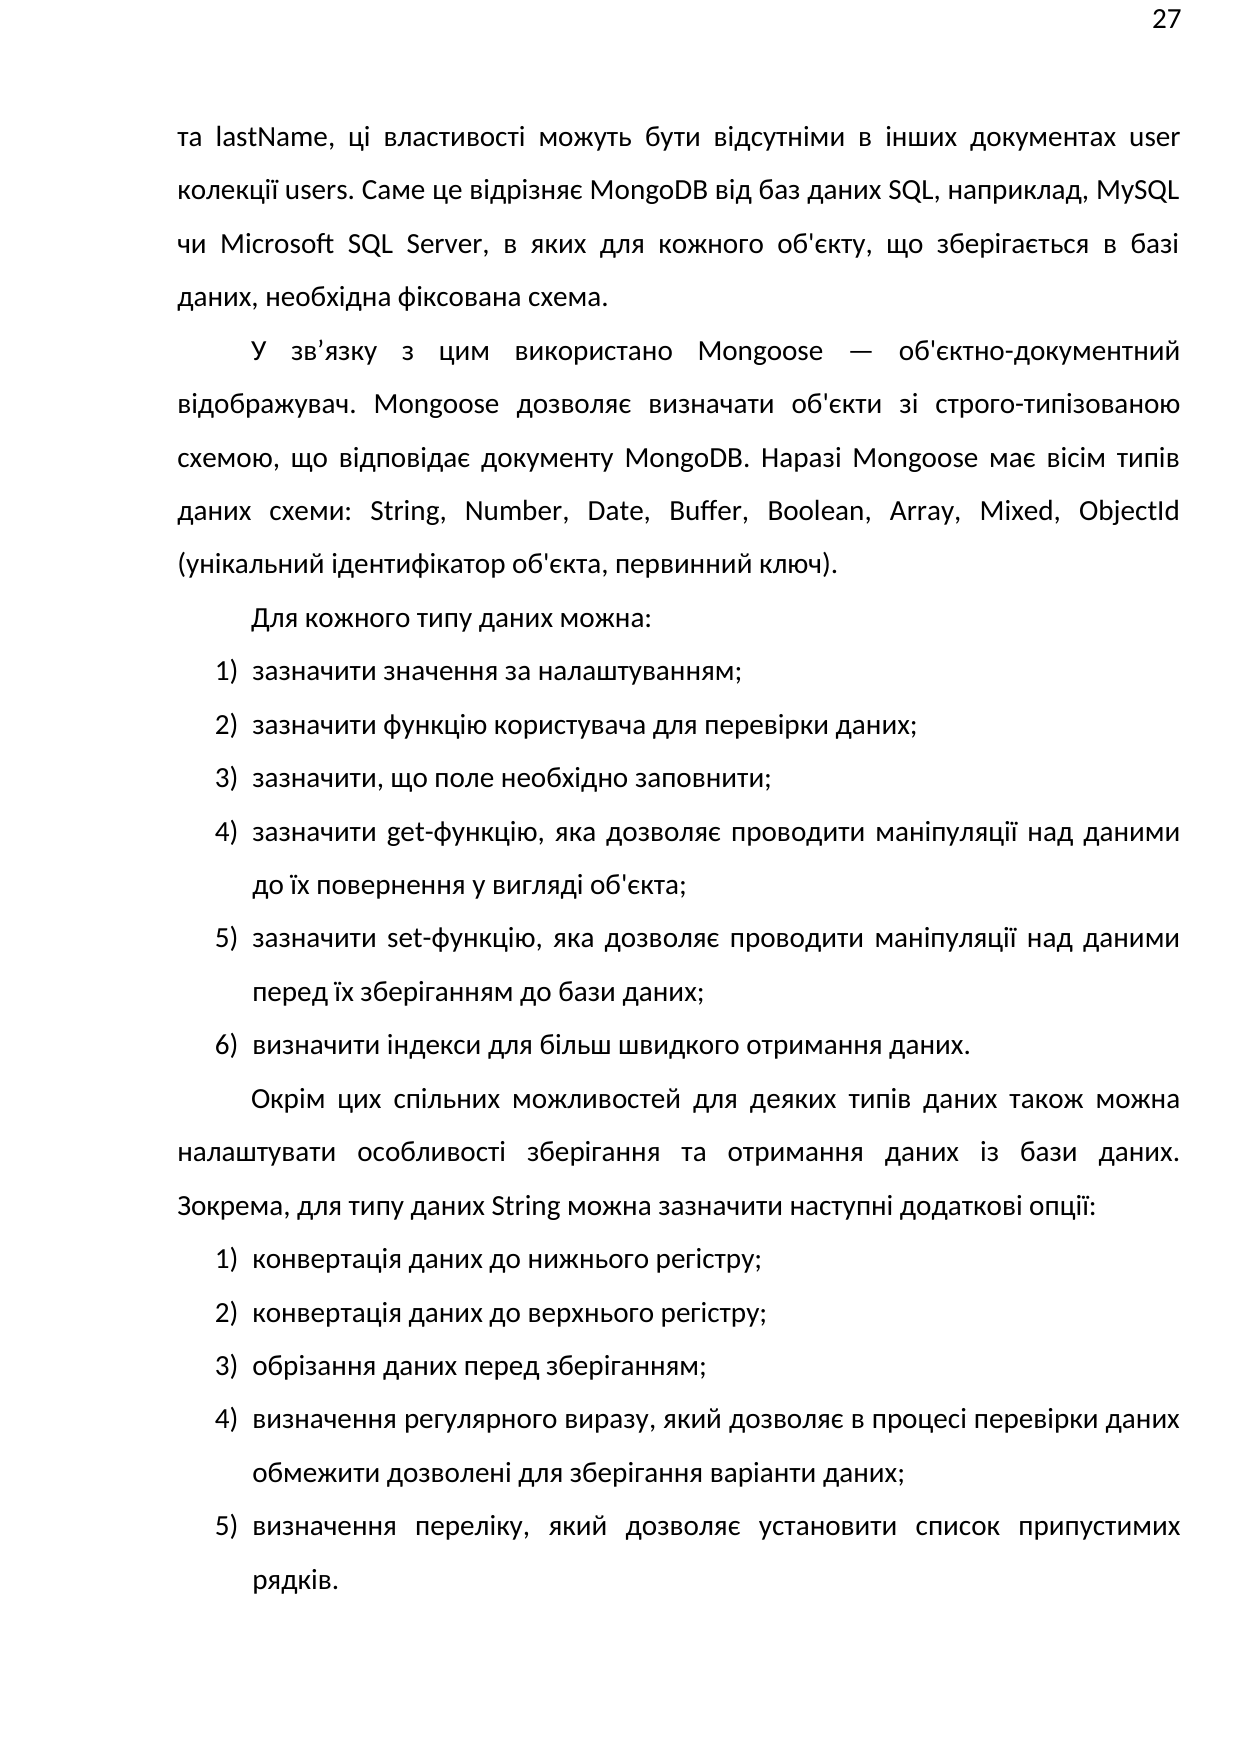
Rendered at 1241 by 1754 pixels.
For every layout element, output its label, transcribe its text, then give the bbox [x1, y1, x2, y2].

list конвертація даних до верхнього регістру; [214, 1294, 1181, 1329]
list зазначити, що поле необхідно заповнити; [214, 759, 1181, 795]
text Окрім цих спільних можливостей для деяких типів даних також можна налаштувати особливості зберігання та отримання даних із бази даних. Зокрема, для типу даних String можна зазначити наступні додаткові опції: [177, 1080, 1181, 1222]
text У зв’язку з цим використано Mongoose — об'єктно-документний відображувач. Mongoose дозволяє визначати об'єкти зі строго-типізованою схемою, що відповідає документу MongoDB. Наразі Mongoose має вісім типів даних схеми: String, Number, Date, Buffer, Boolean, Array, Mixed, ObjectId (унікальний ідентифікатор об'єкта, первинний ключ). [177, 332, 1181, 581]
text Для кожного типу даних можна: [177, 599, 1181, 634]
list конвертація даних до нижнього регістру; [214, 1240, 1181, 1276]
list обрізання даних перед зберіганням; [214, 1347, 1181, 1383]
list зазначити значення за налаштуванням; [214, 652, 1181, 688]
list визначення регулярного виразу, який дозволяє в процесі перевірки даних обмежити дозволені для зберігання варіанти даних; [214, 1401, 1181, 1489]
list визначити індекси для більш швидкого отримання даних. [214, 1026, 1181, 1062]
text та lastName, ці властивості можуть бути відсутніми в інших документах user колекції users. Саме це відрізняє MongoDB від баз даних SQL, наприклад, MySQL чи Microsoft SQL Server, в яких для кожного об'єкту, що зберігається в базі даних, необхідна фіксована схема. [177, 118, 1181, 314]
list зазначити get-функцію, яка дозволяє проводити маніпуляції над даними до їх повернення у вигляді об'єкта; [214, 813, 1181, 902]
list зазначити функцію користувача для перевірки даних; [214, 706, 1181, 741]
list визначення переліку, який дозволяє установити список припустимих рядків. [214, 1507, 1181, 1596]
list зазначити set-функцію, яка дозволяє проводити маніпуляції над даними перед їх зберіганням до бази даних; [214, 919, 1181, 1009]
